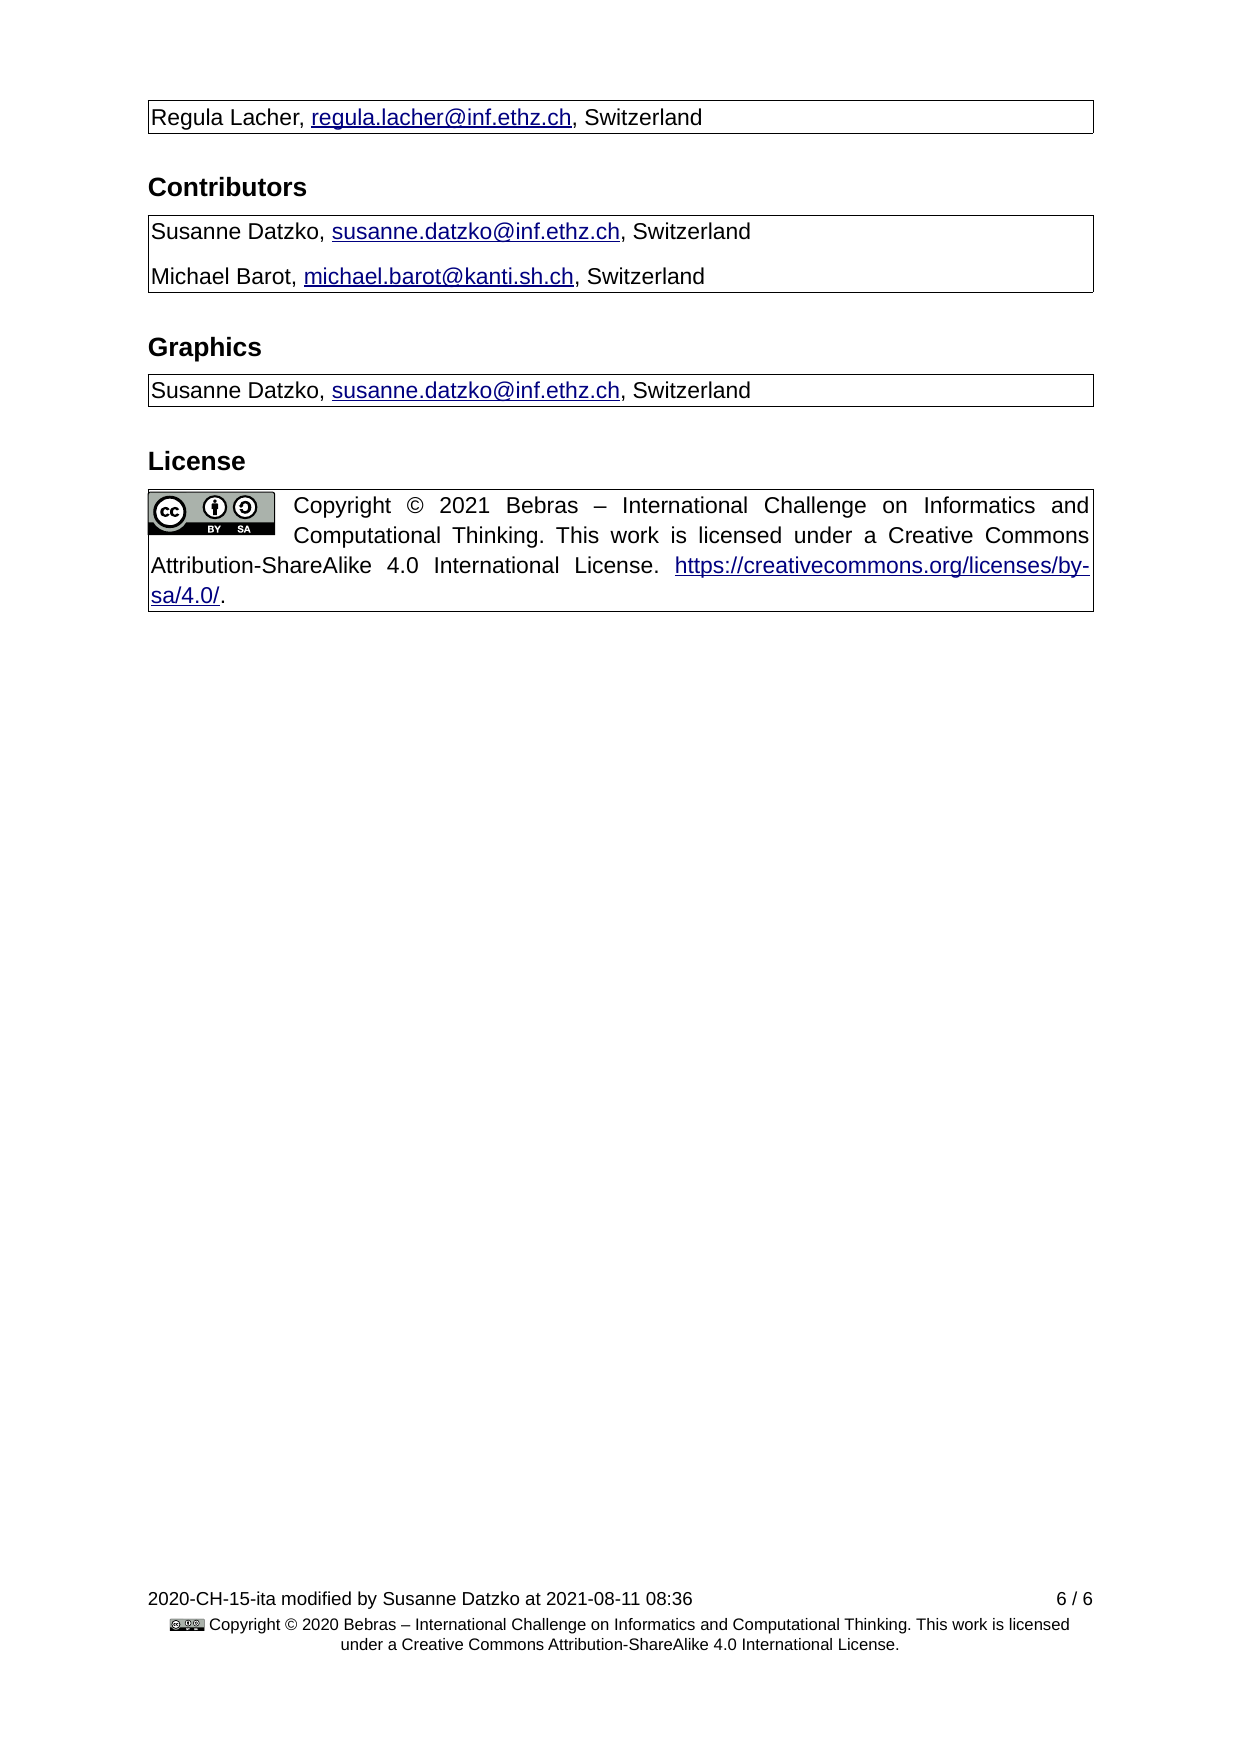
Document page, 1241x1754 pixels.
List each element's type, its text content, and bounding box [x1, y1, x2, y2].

text Copyright © 2021 Bebras – International Challenge on Informatics and Computational Thinking. This work is licensed under a Creative Commons Attribution-ShareAlike 4.0 International License. https://creativecommons.org/licenses/by-sa/4.0/. [149, 490, 1093, 611]
subtitle Contributors [148, 172, 1093, 202]
text Susanne Datzko, susanne.datzko@inf.ethz.ch, Switzerland [149, 375, 1093, 406]
text Michael Barot, michael.barot@kanti.sh.ch, Switzerland [149, 260, 1093, 292]
text Susanne Datzko, susanne.datzko@inf.ethz.ch, Switzerland [149, 216, 1093, 244]
subtitle Graphics [148, 331, 1093, 362]
text Regula Lacher, regula.lacher@inf.ethz.ch, Switzerland [149, 101, 1093, 133]
subtitle License [148, 446, 1093, 476]
